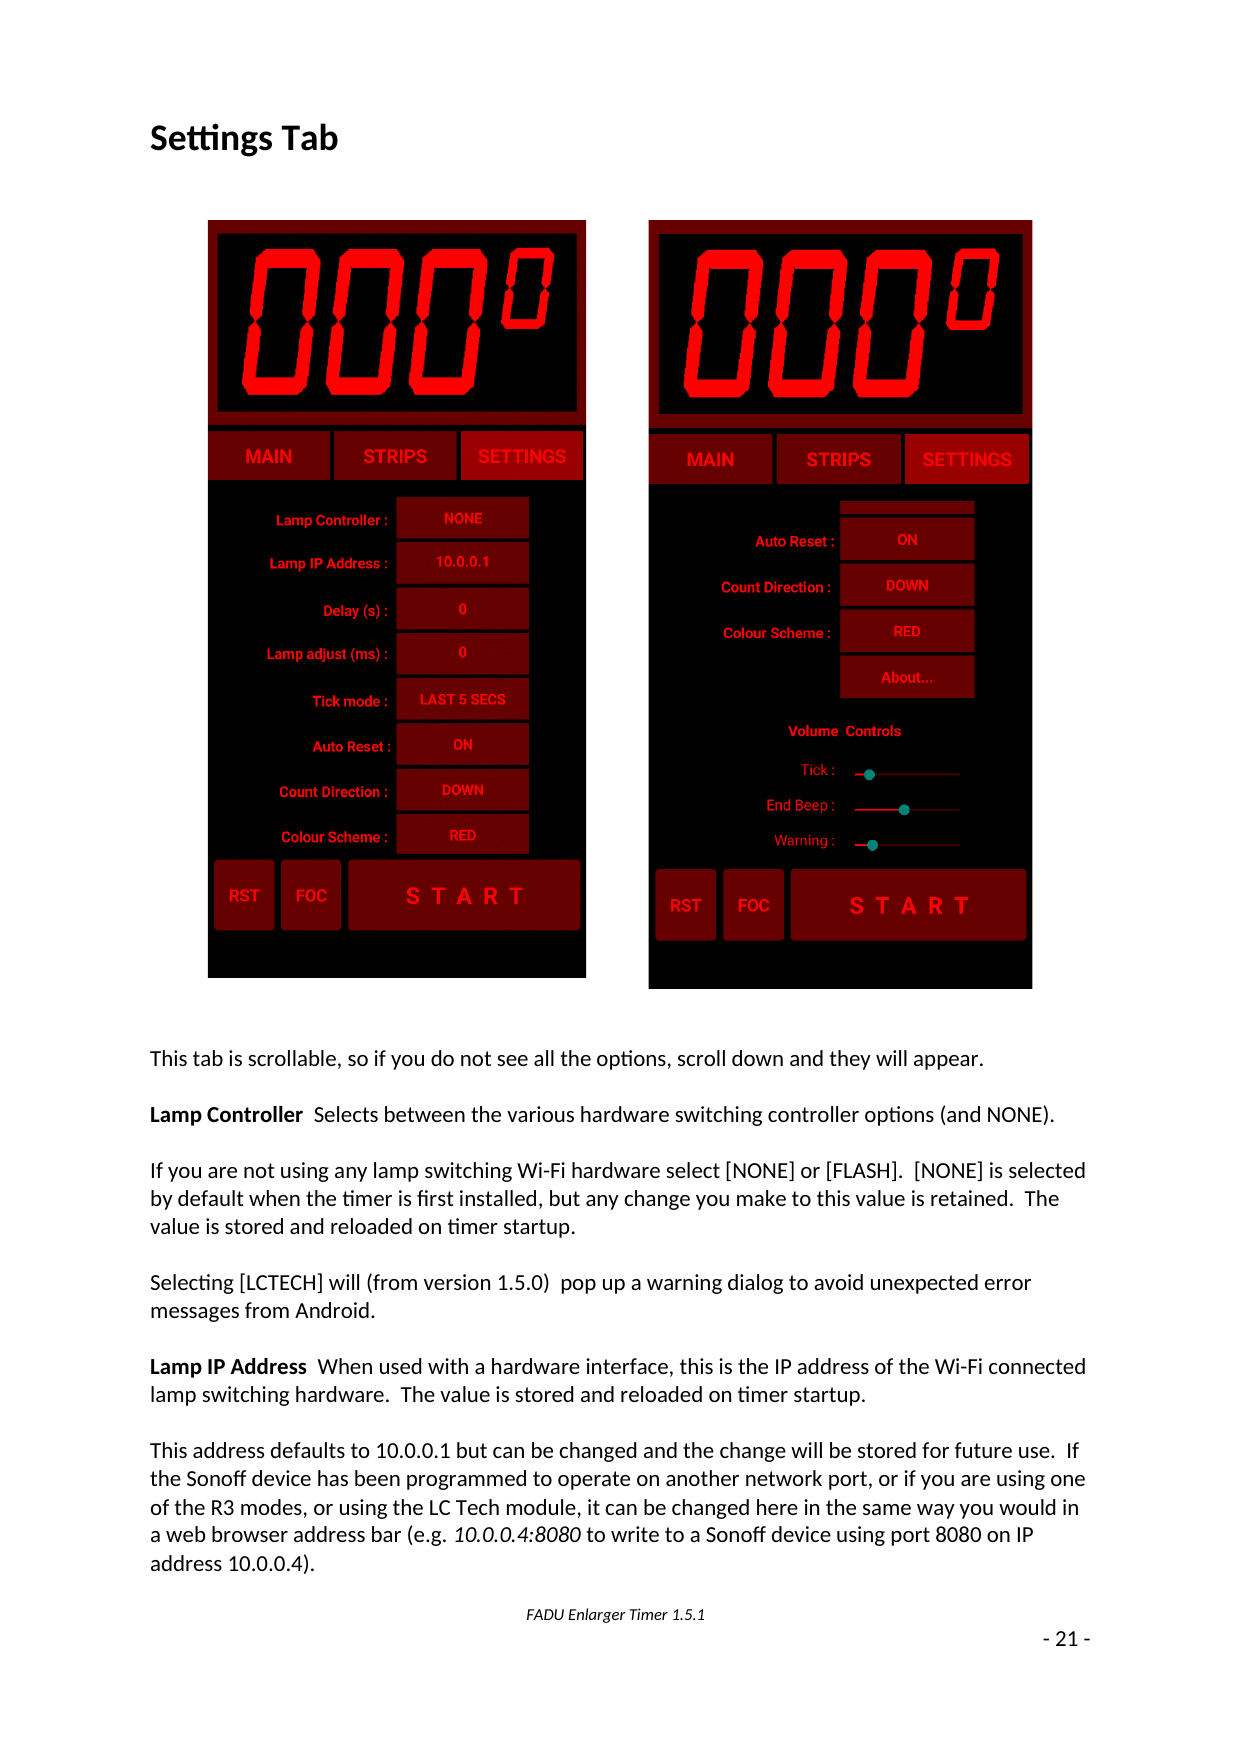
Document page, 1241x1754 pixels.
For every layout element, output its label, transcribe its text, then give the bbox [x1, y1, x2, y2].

text Lamp Controller Selects between the various hardware switching controller options (and NONE). [150, 1100, 1090, 1128]
subtitle Settings Tab [150, 113, 1090, 159]
text If you are not using any lamp switching Wi-Fi hardware select [NONE] or [FLASH]. [NONE] is selected by default when the timer is first installed, but any change you make to this value is retained. The value is stored and reloaded on timer startup. [150, 1156, 1090, 1240]
text Selecting [LCTECH] will (from version 1.5.0) pop up a warning dialog to avoid unexpected error messages from Android. [150, 1268, 1090, 1324]
text Lamp IP Address When used with a hardware interface, this is the IP address of the Wi-Fi connected lamp switching hardware. The value is stored and reloaded on timer startup. [150, 1352, 1090, 1408]
text This address defaults to 10.0.0.1 but can be changed and the change will be stored for future use. If the Sonoff device has been programmed to operate on another network port, or if you are using one of the R3 modes, or using the LC Tech module, it can be changed here in the same way you would in a web browser address bar (e.g. 10.0.0.4:8080 to write to a Sonoff device using port 8080 on IP address 10.0.0.4). [150, 1437, 1090, 1577]
text This tab is scrollable, so if you do not see all the options, scroll down and they will appear. [150, 1044, 1090, 1072]
